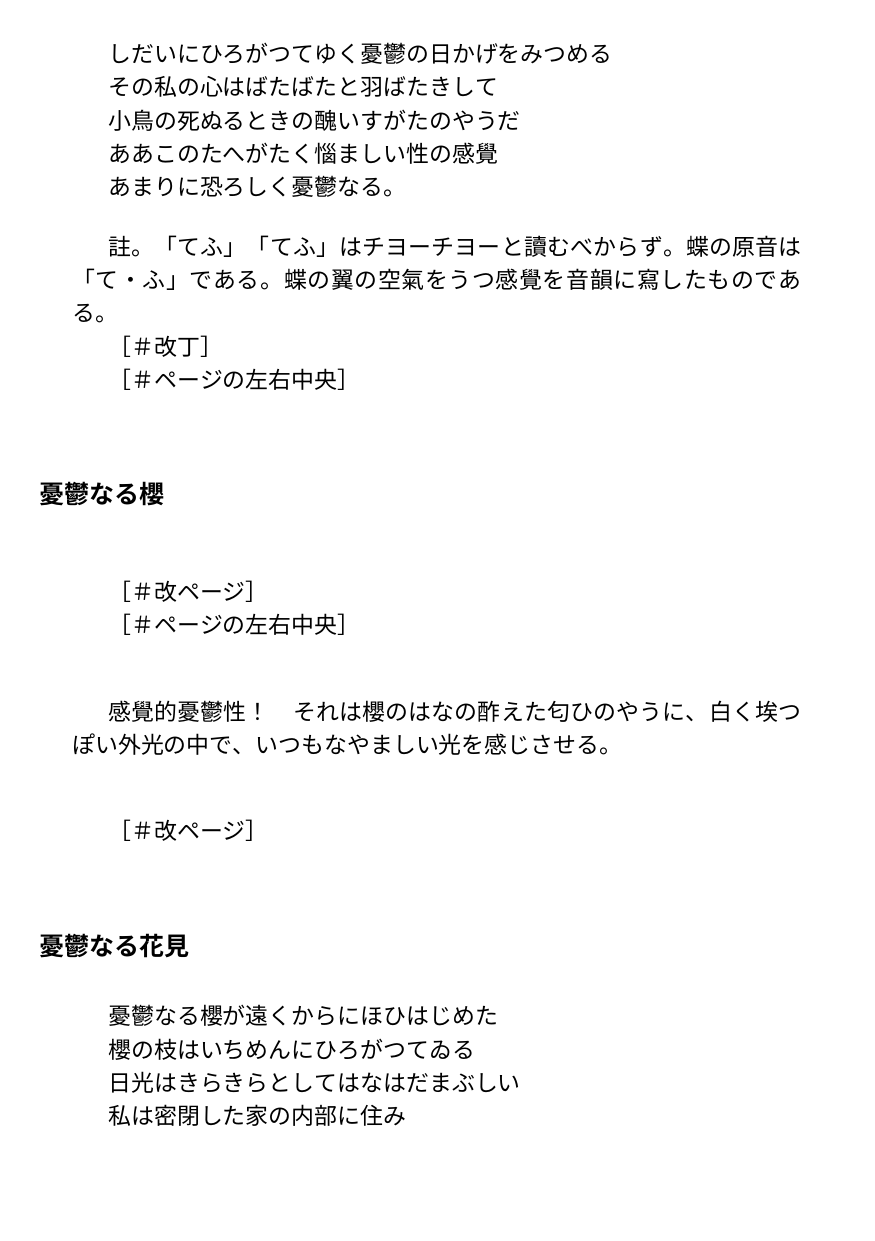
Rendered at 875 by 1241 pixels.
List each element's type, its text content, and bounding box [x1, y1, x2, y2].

text 註。「てふ」「てふ」はチヨーチヨーと讀むべからず。蝶の原音は「て・ふ」である。蝶の翼の空氣をうつ感覺を音韻に寫したものである。 [72, 229, 802, 328]
subtitle 憂鬱なる花見 [36, 923, 838, 966]
text 小鳥の死ぬるときの醜いすがたのやうだ [72, 102, 802, 136]
text ［＃改ページ］ [72, 813, 802, 846]
text その私の心はばたばたと羽ばたきして [72, 69, 802, 102]
subtitle 憂鬱なる櫻 [36, 472, 838, 514]
text 憂鬱なる櫻が遠くからにほひはじめた [72, 998, 802, 1031]
text 感覺的憂鬱性！ それは櫻のはなの酢えた匂ひのやうに、白く埃つぽい外光の中で、いつもなやましい光を感じさせる。 [72, 693, 802, 760]
text ［＃改丁］ [72, 328, 802, 362]
text ［＃ページの左右中央］ [72, 362, 802, 395]
text 私は密閉した家の内部に住み [72, 1098, 802, 1131]
text あまりに恐ろしく憂鬱なる。 [72, 169, 802, 202]
text ああこのたへがたく惱ましい性の感覺 [72, 136, 802, 169]
text ［＃ページの左右中央］ [72, 607, 802, 640]
text ［＃改ページ］ [72, 573, 802, 607]
text 櫻の枝はいちめんにひろがつてゐる [72, 1031, 802, 1065]
text 日光はきらきらとしてはなはだまぶしい [72, 1065, 802, 1098]
text しだいにひろがつてゆく憂鬱の日かげをみつめる [72, 36, 802, 69]
